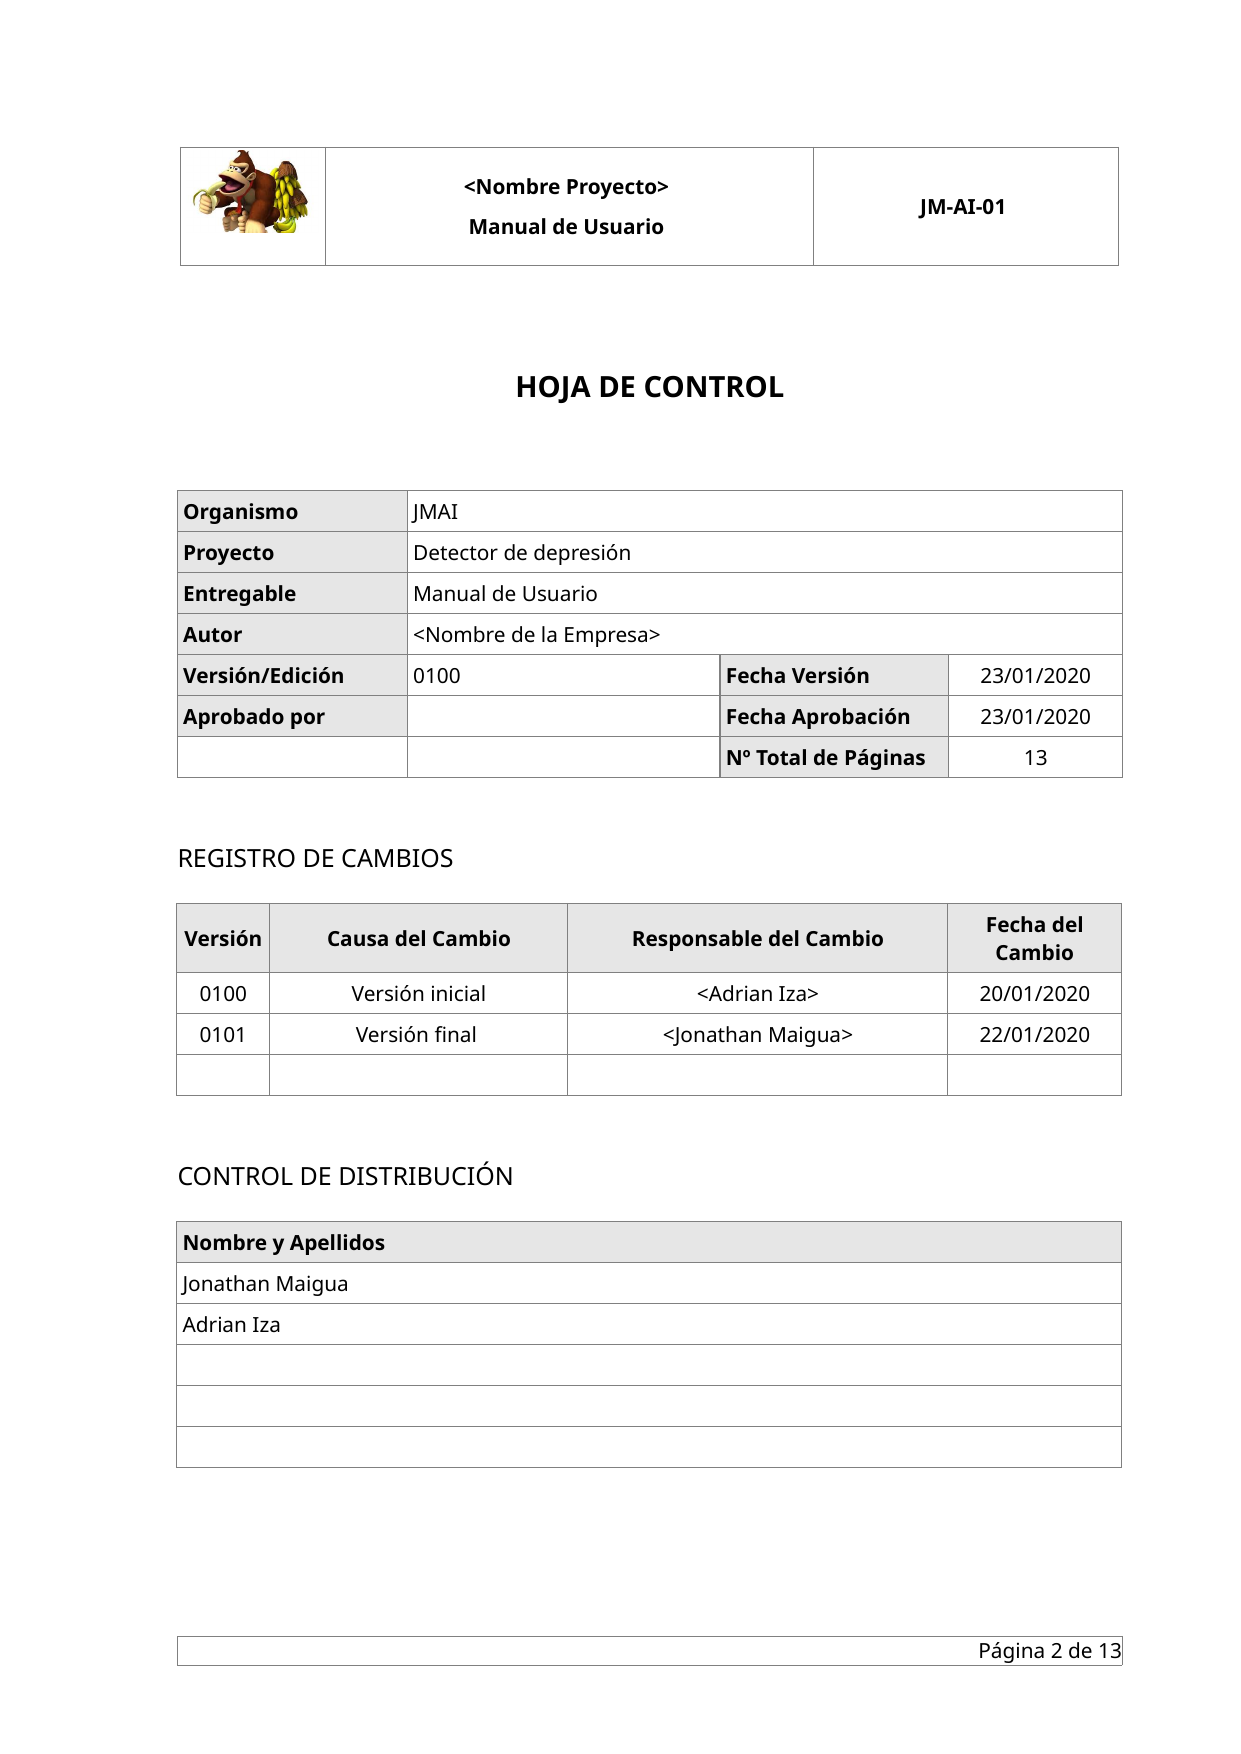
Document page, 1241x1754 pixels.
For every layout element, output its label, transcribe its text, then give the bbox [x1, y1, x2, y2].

table_cell Detector de depresión [408, 532, 1122, 572]
table_cell [177, 1055, 269, 1095]
table_cell [177, 1386, 1121, 1426]
table_cell Versión inicial [270, 973, 567, 1013]
table_header Causa del Cambio [270, 904, 567, 972]
table_header JMAI [408, 491, 1122, 531]
table_header Organismo [178, 491, 407, 531]
text HOJA DE CONTROL [177, 366, 1122, 406]
table_cell Versión final [270, 1014, 567, 1054]
table_cell 0100 [408, 655, 719, 695]
table_cell [408, 696, 719, 736]
table_cell 10 [949, 737, 1122, 777]
table_cell Fecha Versión [721, 655, 948, 695]
table_cell Fecha Aprobación [721, 696, 948, 736]
table_cell Adrian Iza [177, 1304, 1121, 1344]
table_cell 0101 [177, 1014, 269, 1054]
table_cell Proyecto [178, 532, 407, 572]
table_cell <Adrian Iza> [568, 973, 947, 1013]
table_cell 23/01/2020 [949, 655, 1122, 695]
table_cell Versión/Edición [178, 655, 407, 695]
table_header Versión [177, 904, 269, 972]
table_cell Jonathan Maigua [177, 1263, 1121, 1303]
table_header Nombre y Apellidos [177, 1222, 1121, 1262]
table_cell [177, 1427, 1121, 1467]
table_cell [177, 1345, 1121, 1385]
table_cell [408, 737, 719, 777]
table_cell Nº Total de Páginas [721, 737, 948, 777]
table_cell Entregable [178, 573, 407, 613]
table_header Fecha del Cambio [948, 904, 1121, 972]
table_cell 20/01/2020 [948, 973, 1121, 1013]
table_cell [178, 737, 407, 777]
text CONTROL DE DISTRIBUCIÓN [177, 1159, 1122, 1193]
table_cell Aprobado por [178, 696, 407, 736]
table_cell <Jonathan Maigua , Adrian Iza> [408, 614, 1122, 654]
table_cell Autor [178, 614, 407, 654]
table_header Responsable del Cambio [568, 904, 947, 972]
text REGISTRO DE CAMBIOS [177, 840, 1122, 874]
table_cell 23/01/2020 [949, 696, 1122, 736]
table_cell Manual de Usuario [408, 573, 1122, 613]
table_cell 22/01/2020 [948, 1014, 1121, 1054]
table_cell <Jonathan Maigua> [568, 1014, 947, 1054]
table_cell [568, 1055, 947, 1095]
table_cell [270, 1055, 567, 1095]
table_cell 0100 [177, 973, 269, 1013]
table_cell [948, 1055, 1121, 1095]
